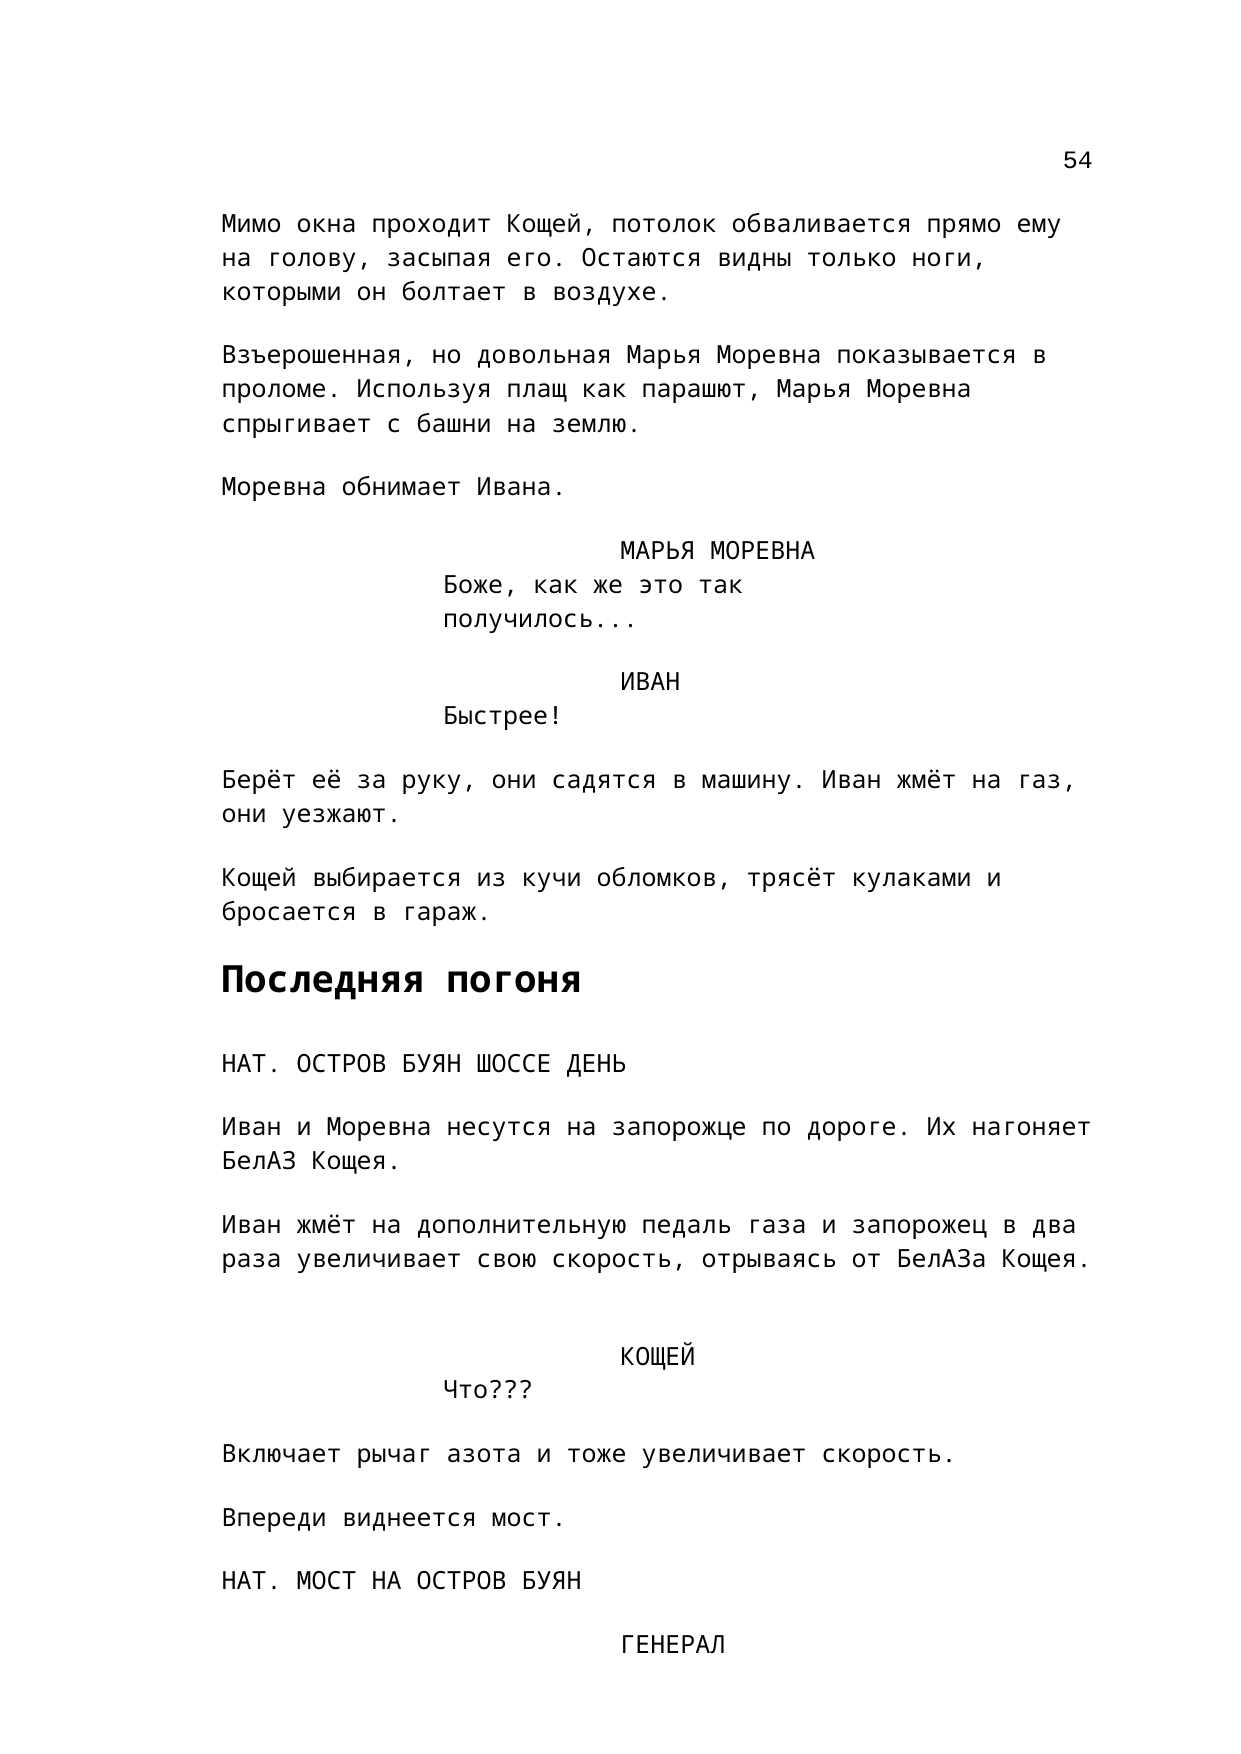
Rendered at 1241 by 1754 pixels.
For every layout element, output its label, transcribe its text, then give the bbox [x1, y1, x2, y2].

text Моревна обнимает Ивана. [221, 469, 1093, 503]
text Впереди виднеется мост. [221, 1499, 1093, 1533]
text Иван и Моревна несутся на запорожце по дороге. Их нагоняет БелАЗ Кощея. [221, 1109, 1093, 1177]
text Иван жмёт на дополнительную педаль газа и запорожец в два раза увеличивает свою скорость, отрываясь от БелАЗа Кощея. [221, 1206, 1093, 1309]
text ГЕНЕРАЛ [620, 1626, 1093, 1660]
text Что??? [443, 1372, 871, 1406]
text Включает рычаг азота и тоже увеличивает скорость. [221, 1436, 1093, 1470]
text КОЩЕЙ [620, 1338, 1093, 1372]
text Берёт её за руку, они садятся в машину. Иван жмёт на газ, они уезжают. [221, 762, 1093, 830]
text Кощей выбирается из кучи обломков, трясёт кулаками и бросается в гараж. [221, 859, 1093, 927]
subtitle Последняя погоня [221, 952, 1093, 1003]
text МАРЬЯ МОРЕВНА [620, 532, 1093, 566]
text Быстрее! [443, 698, 871, 732]
text НАТ. МОСТ НА ОСТРОВ БУЯН [221, 1563, 1093, 1597]
text Боже, как же это так получилось... [443, 566, 871, 634]
text ИВАН [620, 664, 1093, 698]
text НАТ. ОСТРОВ БУЯН ШОССЕ ДЕНЬ [221, 1045, 1093, 1079]
text Взъерошенная, но довольная Марья Моревна показывается в проломе. Используя плащ как парашют, Марья Моревна спрыгивает с башни на землю. [221, 337, 1093, 439]
text Мимо окна проходит Кощей, потолок обваливается прямо ему на голову, засыпая его. Остаются видны только ноги, которыми он болтает в воздухе. [221, 205, 1093, 308]
